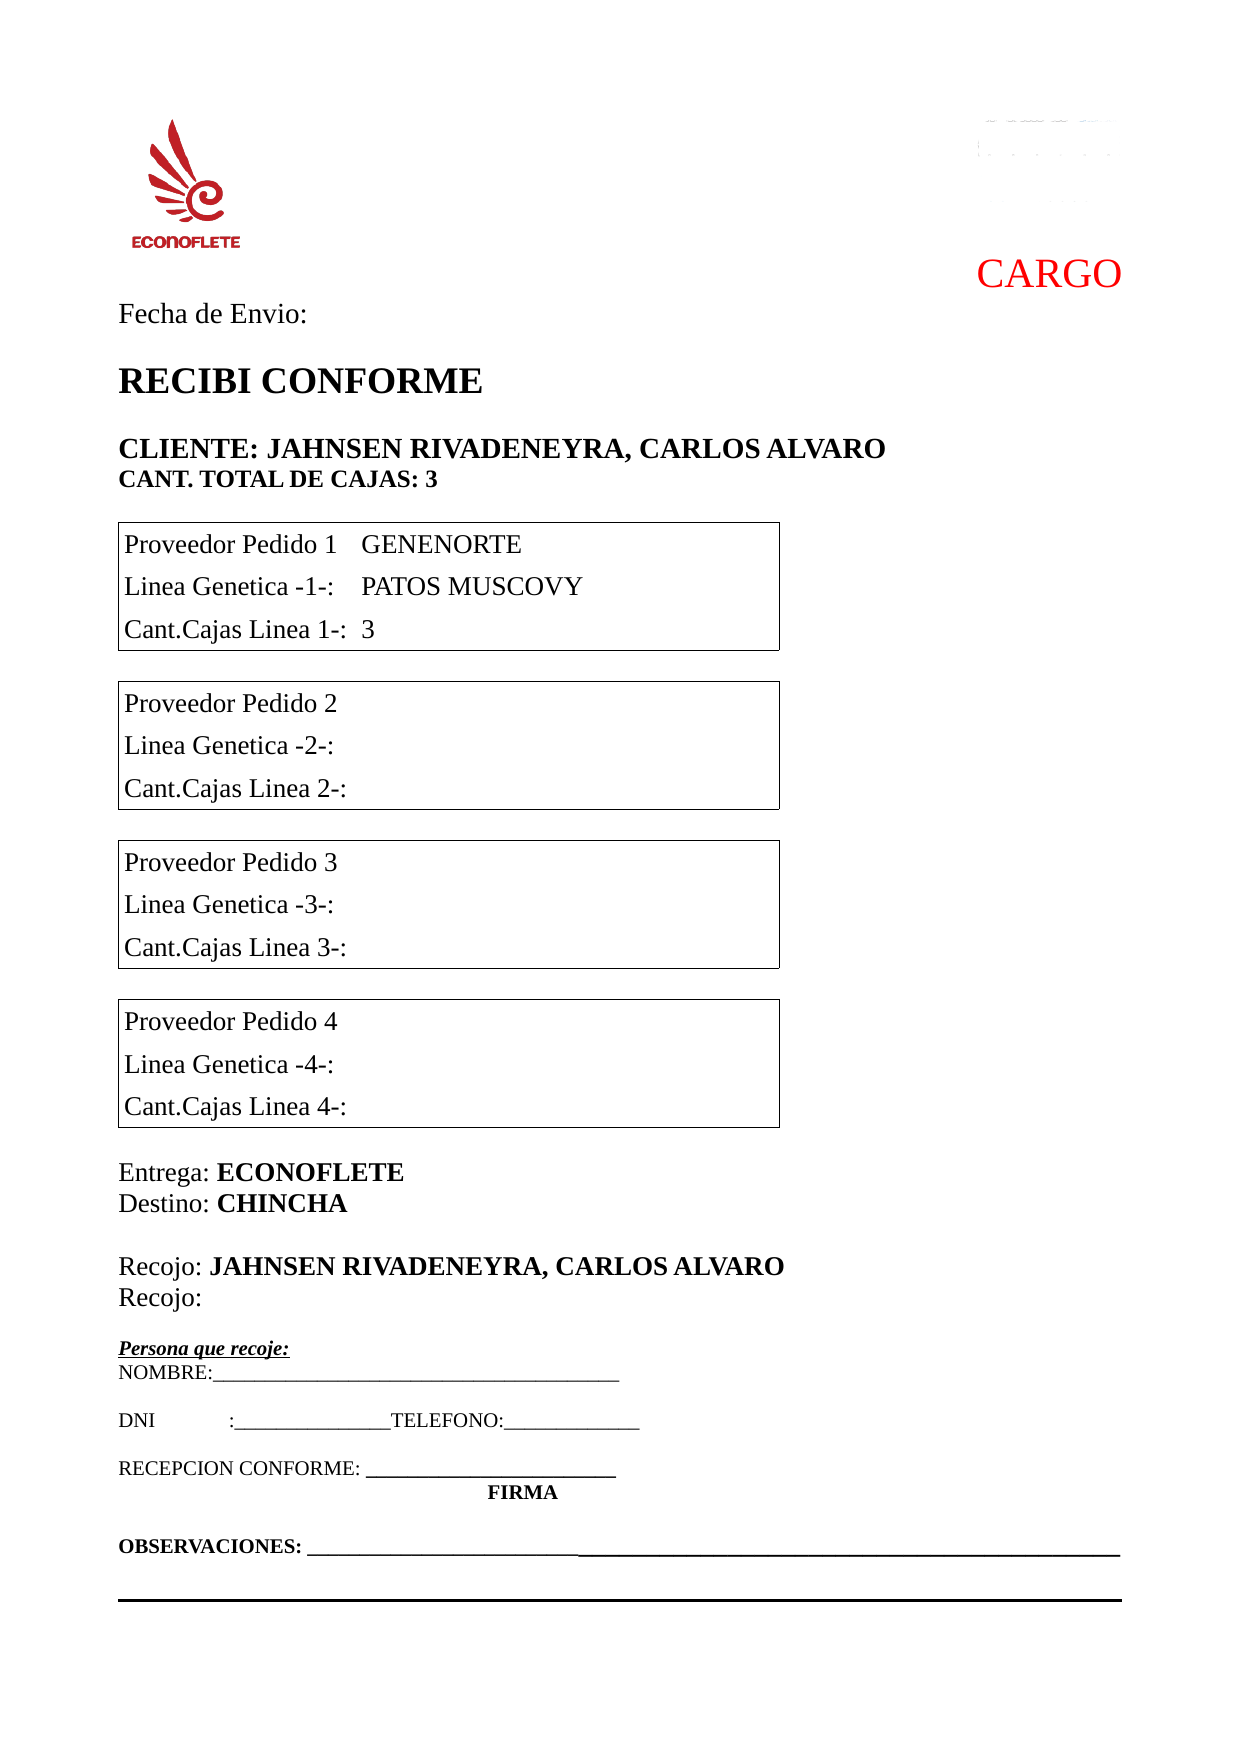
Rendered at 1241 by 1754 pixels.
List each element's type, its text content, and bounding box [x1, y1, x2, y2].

table_cell Cant.Cajas Linea 4-: [119, 1085, 356, 1127]
table_cell [356, 841, 779, 883]
table_cell Proveedor Pedido 4 [119, 1000, 356, 1042]
table_cell PATOS MUSCOVY [356, 565, 779, 607]
table_header Proveedor Pedido 1 [119, 523, 356, 564]
table_cell [118, 651, 356, 681]
text Entrega: ECONOFLETE [118, 1156, 1122, 1187]
text RECIBI CONFORME [118, 359, 1122, 402]
table_cell [356, 1085, 779, 1127]
text CLIENTE: JAHNSEN RIVADENEYRA, CARLOS ALVARO [118, 431, 1122, 464]
table_header GENENORTE [356, 523, 779, 564]
table_cell Proveedor Pedido 2 [119, 682, 356, 724]
text Recojo: [118, 1281, 1122, 1312]
table_cell Proveedor Pedido 3 [119, 841, 356, 883]
table_cell Cant.Cajas Linea 2-: [119, 766, 356, 809]
table_cell Cant.Cajas Linea 1-: [119, 607, 356, 650]
text DNI :_______________TELEFONO:_____________ [118, 1408, 1122, 1432]
table_cell [118, 810, 356, 840]
text NOMBRE:_______________________________________ [118, 1360, 1122, 1384]
text FIRMA [118, 1480, 1122, 1504]
text CARGO [118, 224, 1122, 297]
picture [118, 118, 254, 249]
text Persona que recoje: [118, 1336, 1122, 1360]
table_cell [356, 682, 779, 724]
table_cell Linea Genetica -2-: [119, 724, 356, 766]
table_cell [356, 883, 779, 926]
table_cell Linea Genetica -1-: [119, 565, 356, 607]
text Fecha de Envio: [118, 297, 1122, 330]
text OBSERVACIONES: __________________________________________________________________ [118, 1528, 1122, 1559]
text Recojo: JAHNSEN RIVADENEYRA, CARLOS ALVARO [118, 1249, 1122, 1281]
table_cell [356, 926, 779, 968]
text RECEPCION CONFORME: ________________________ [118, 1456, 1122, 1480]
table_cell [356, 651, 779, 681]
table_cell [356, 1042, 779, 1085]
table_cell [356, 810, 779, 840]
table_cell [356, 724, 779, 766]
table_cell [356, 1000, 779, 1042]
table_cell [356, 969, 779, 999]
table_cell Linea Genetica -3-: [119, 883, 356, 926]
table_cell 3 [356, 607, 779, 650]
text Destino: CHINCHA [118, 1187, 1122, 1218]
text CANT. TOTAL DE CAJAS: 3 [118, 464, 1122, 493]
table_cell Linea Genetica -4-: [119, 1042, 356, 1085]
table_cell Cant.Cajas Linea 3-: [119, 926, 356, 968]
table_cell [356, 766, 779, 809]
table_cell [118, 969, 356, 999]
